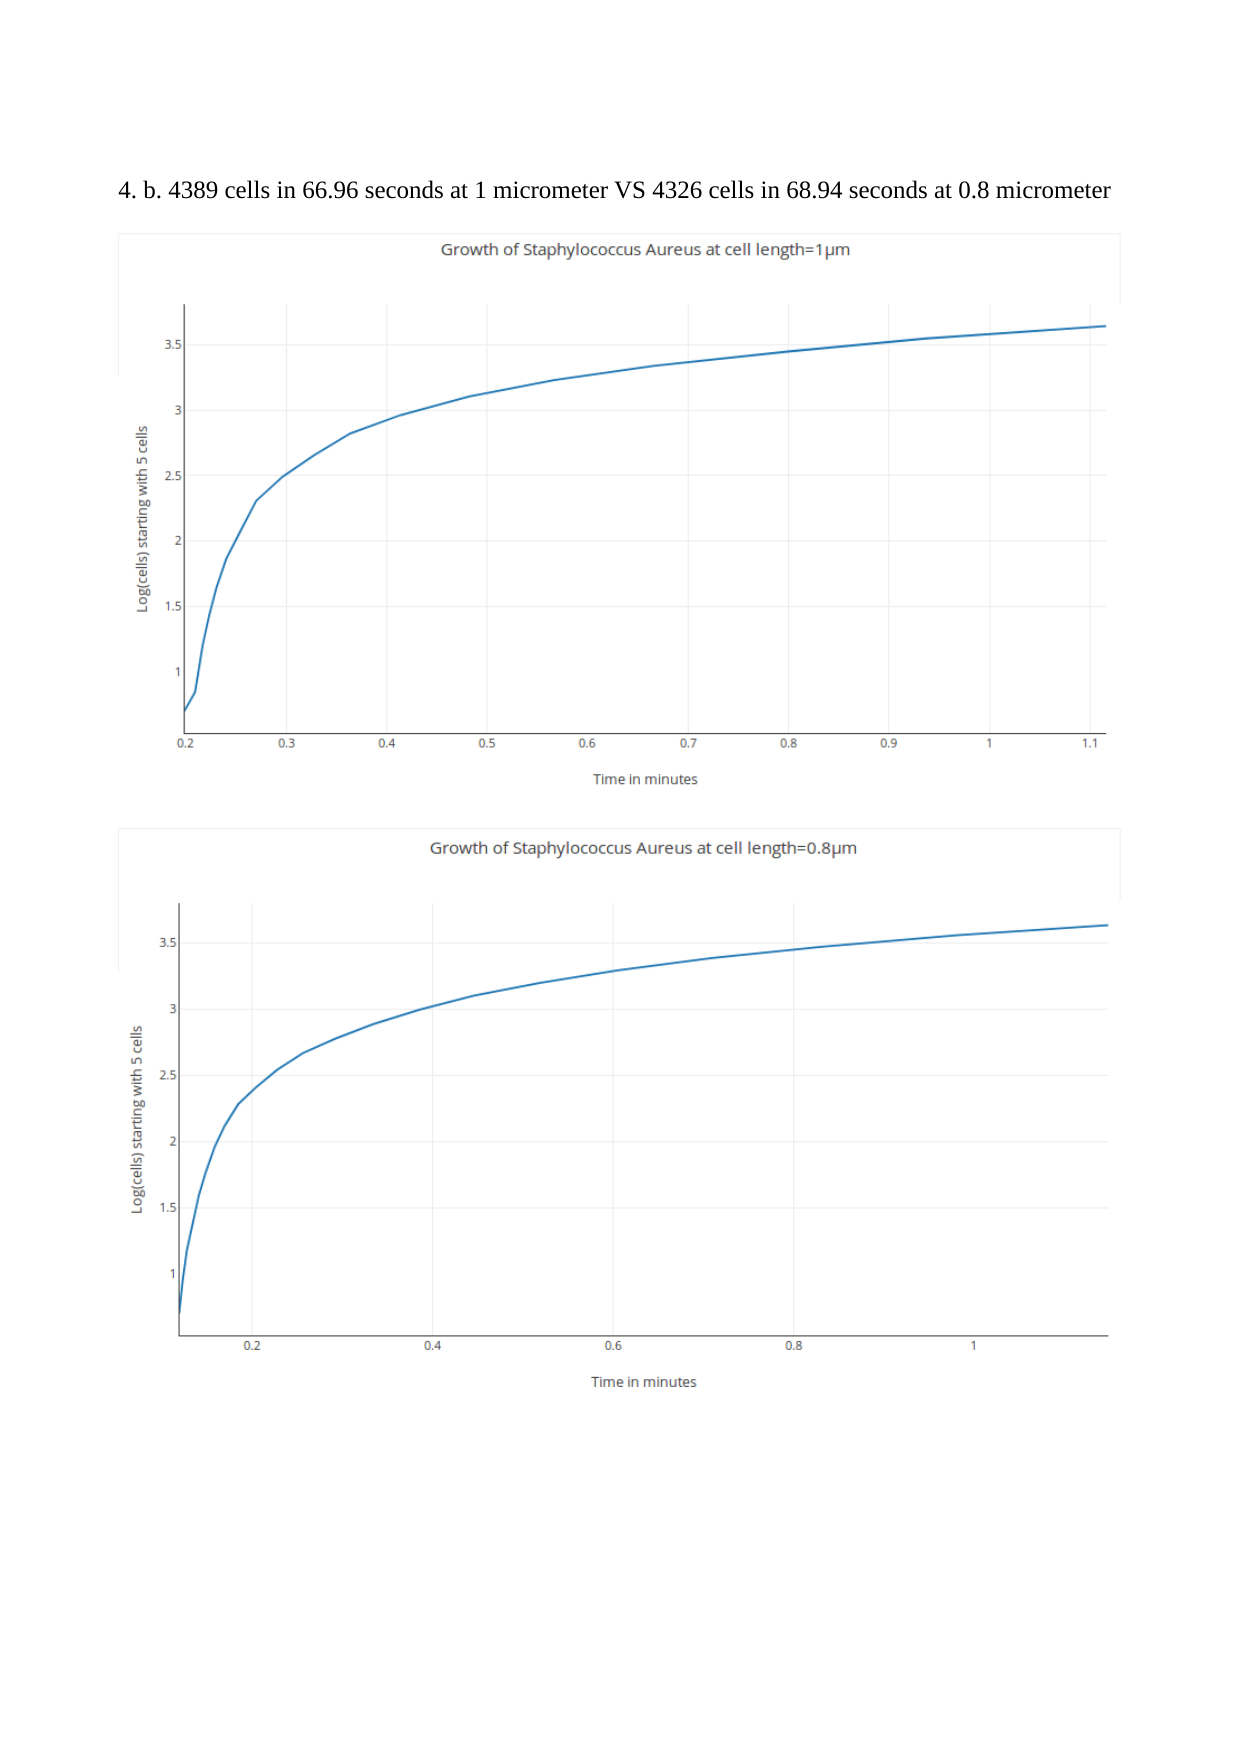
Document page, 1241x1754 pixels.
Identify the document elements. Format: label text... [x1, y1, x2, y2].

picture [118, 233, 1123, 801]
text 4. b. 4389 cells in 66.96 seconds at 1 micrometer VS 4326 cells in 68.94 seconds at 0.8 micrometer [118, 176, 1122, 204]
picture [118, 828, 1123, 1405]
